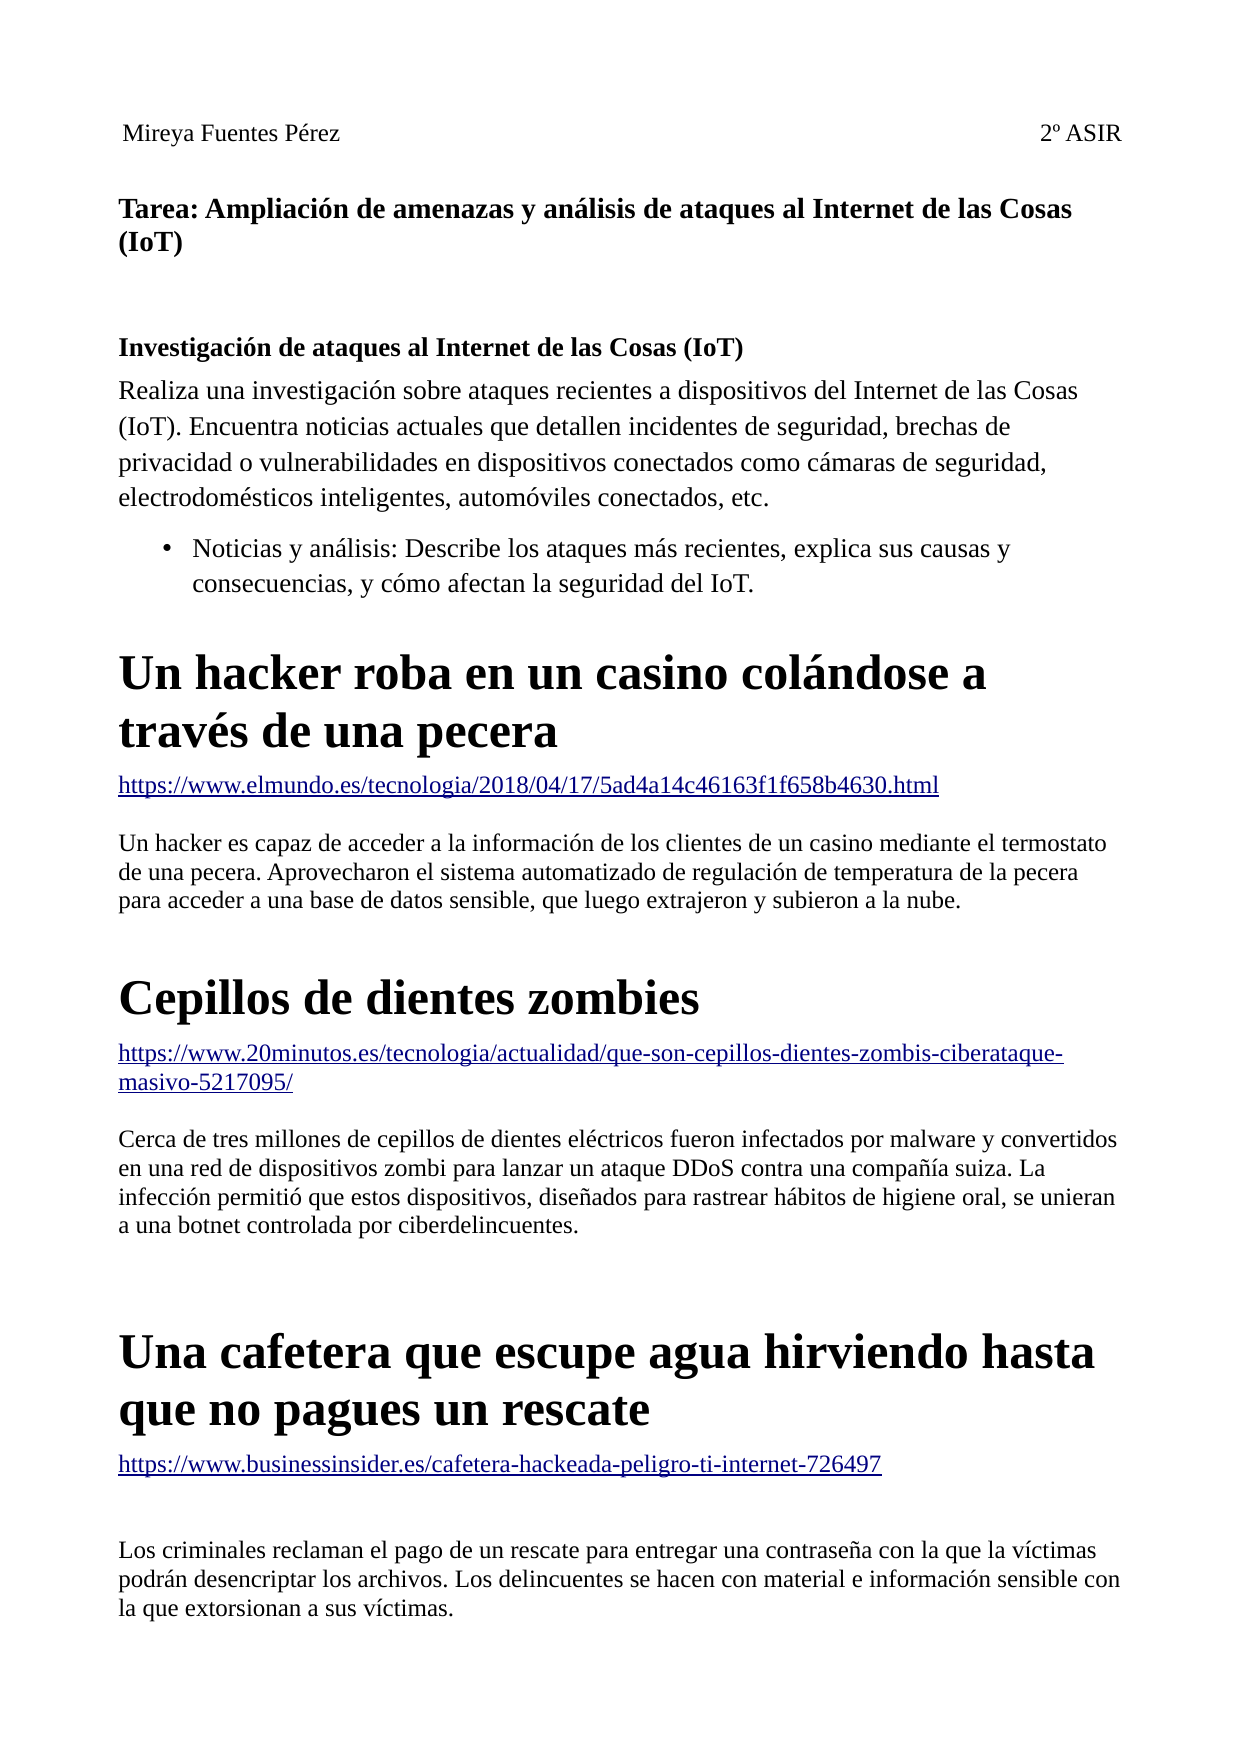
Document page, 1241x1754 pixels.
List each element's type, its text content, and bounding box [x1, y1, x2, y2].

text Cerca de tres millones de cepillos de dientes eléctricos fueron infectados por malware y convertidos en una red de dispositivos zombi para lanzar un ataque DDoS contra una compañía suiza. La infección permitió que estos dispositivos, diseñados para rastrear hábitos de higiene oral, se unieran a una botnet controlada por ciberdelincuentes. [118, 1124, 1122, 1239]
subtitle Tarea: Ampliación de amenazas y análisis de ataques al Internet de las Cosas (IoT) [118, 191, 1122, 258]
subtitle Un hacker roba en un casino colándose a través de una pecera [118, 643, 1122, 758]
subtitle Cepillos de dientes zombies [118, 968, 1122, 1025]
text Los criminales reclaman el pago de un rescate para entregar una contraseña con la que la víctimas podrán desencriptar los archivos. Los delincuentes se hacen con material e información sensible con la que extorsionan a sus víctimas. [118, 1535, 1122, 1622]
text https://www.businessinsider.es/cafetera-hackeada-peligro-ti-internet-726497 [118, 1449, 1122, 1478]
text https://www.20minutos.es/tecnologia/actualidad/que-son-cepillos-dientes-zombis-ciberataque-masivo-5217095/ [118, 1038, 1122, 1095]
text Un hacker es capaz de acceder a la información de los clientes de un casino mediante el termostato de una pecera. Aprovecharon el sistema automatizado de regulación de temperatura de la pecera para acceder a una base de datos sensible, que luego extrajeron y subieron a la nube. [118, 828, 1122, 914]
subtitle Investigación de ataques al Internet de las Cosas (IoT) [118, 331, 1122, 362]
text https://www.elmundo.es/tecnologia/2018/04/17/5ad4a14c46163f1f658b4630.html [118, 770, 1122, 799]
subtitle Una cafetera que escupe agua hirviendo hasta que no pagues un rescate [118, 1322, 1122, 1437]
list Noticias y análisis: Describe los ataques más recientes, explica sus causas y consecuencias, y cómo afectan la seguridad del IoT. [162, 532, 1122, 599]
text Realiza una investigación sobre ataques recientes a dispositivos del Internet de las Cosas (IoT). Encuentra noticias actuales que detallen incidentes de seguridad, brechas de privacidad o vulnerabilidades en dispositivos conectados como cámaras de seguridad, electrodomésticos inteligentes, automóviles conectados, etc. [118, 374, 1122, 513]
